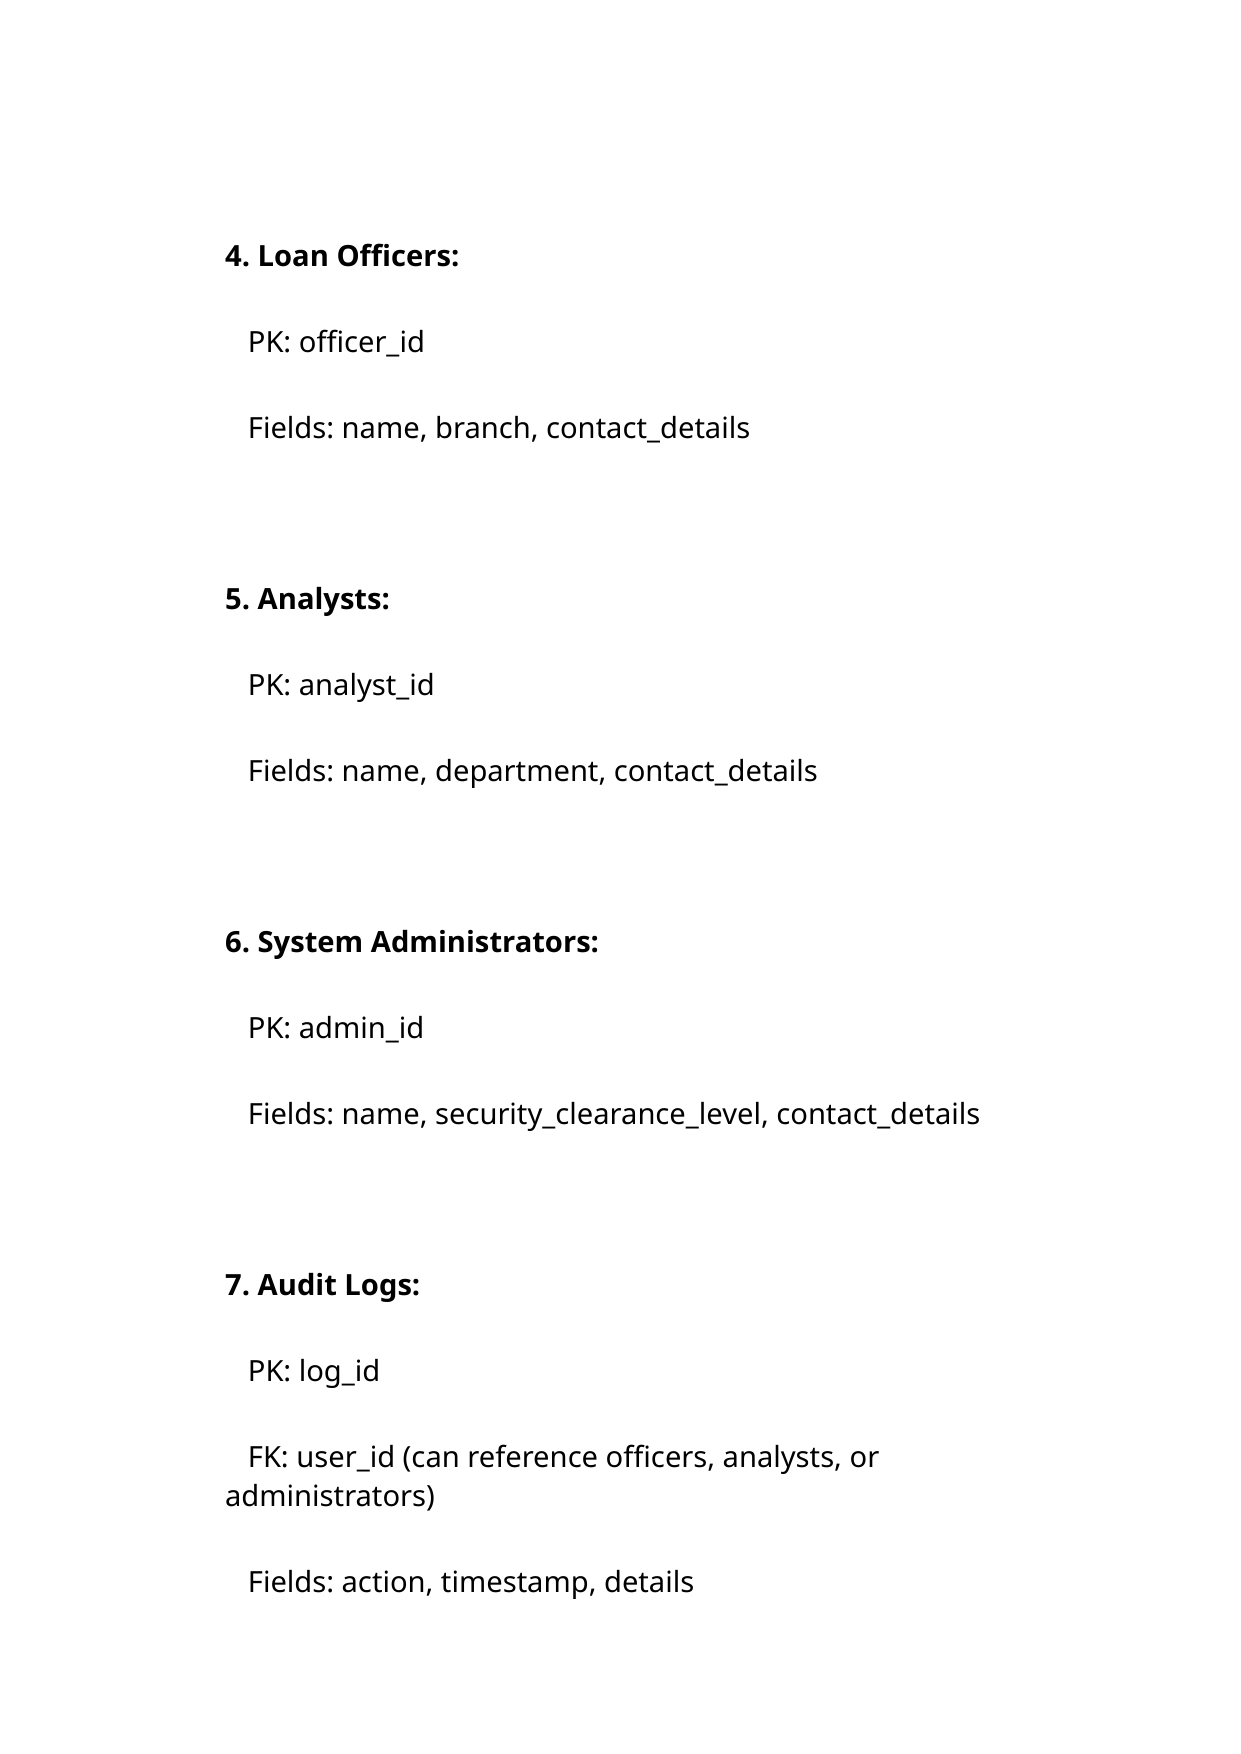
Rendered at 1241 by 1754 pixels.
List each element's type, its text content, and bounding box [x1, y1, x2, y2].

list PK: analyst_id [225, 664, 1090, 704]
list 6. System Administrators: [225, 922, 1090, 961]
list 5. Analysts: [225, 579, 1090, 618]
list 7. Audit Logs: [225, 1264, 1090, 1304]
list PK: admin_id [225, 1007, 1090, 1047]
list FK: user_id (can reference officers, analysts, or administrators) [225, 1436, 1090, 1515]
list PK: officer_id [225, 321, 1090, 361]
list PK: log_id [225, 1350, 1090, 1390]
list Fields: name, security_clearance_level, contact_details [225, 1093, 1090, 1133]
list 4. Loan Officers: [225, 236, 1090, 275]
list Fields: name, branch, contact_details [225, 407, 1090, 447]
list Fields: action, timestamp, details [225, 1561, 1090, 1601]
list Fields: name, department, contact_details [225, 750, 1090, 790]
